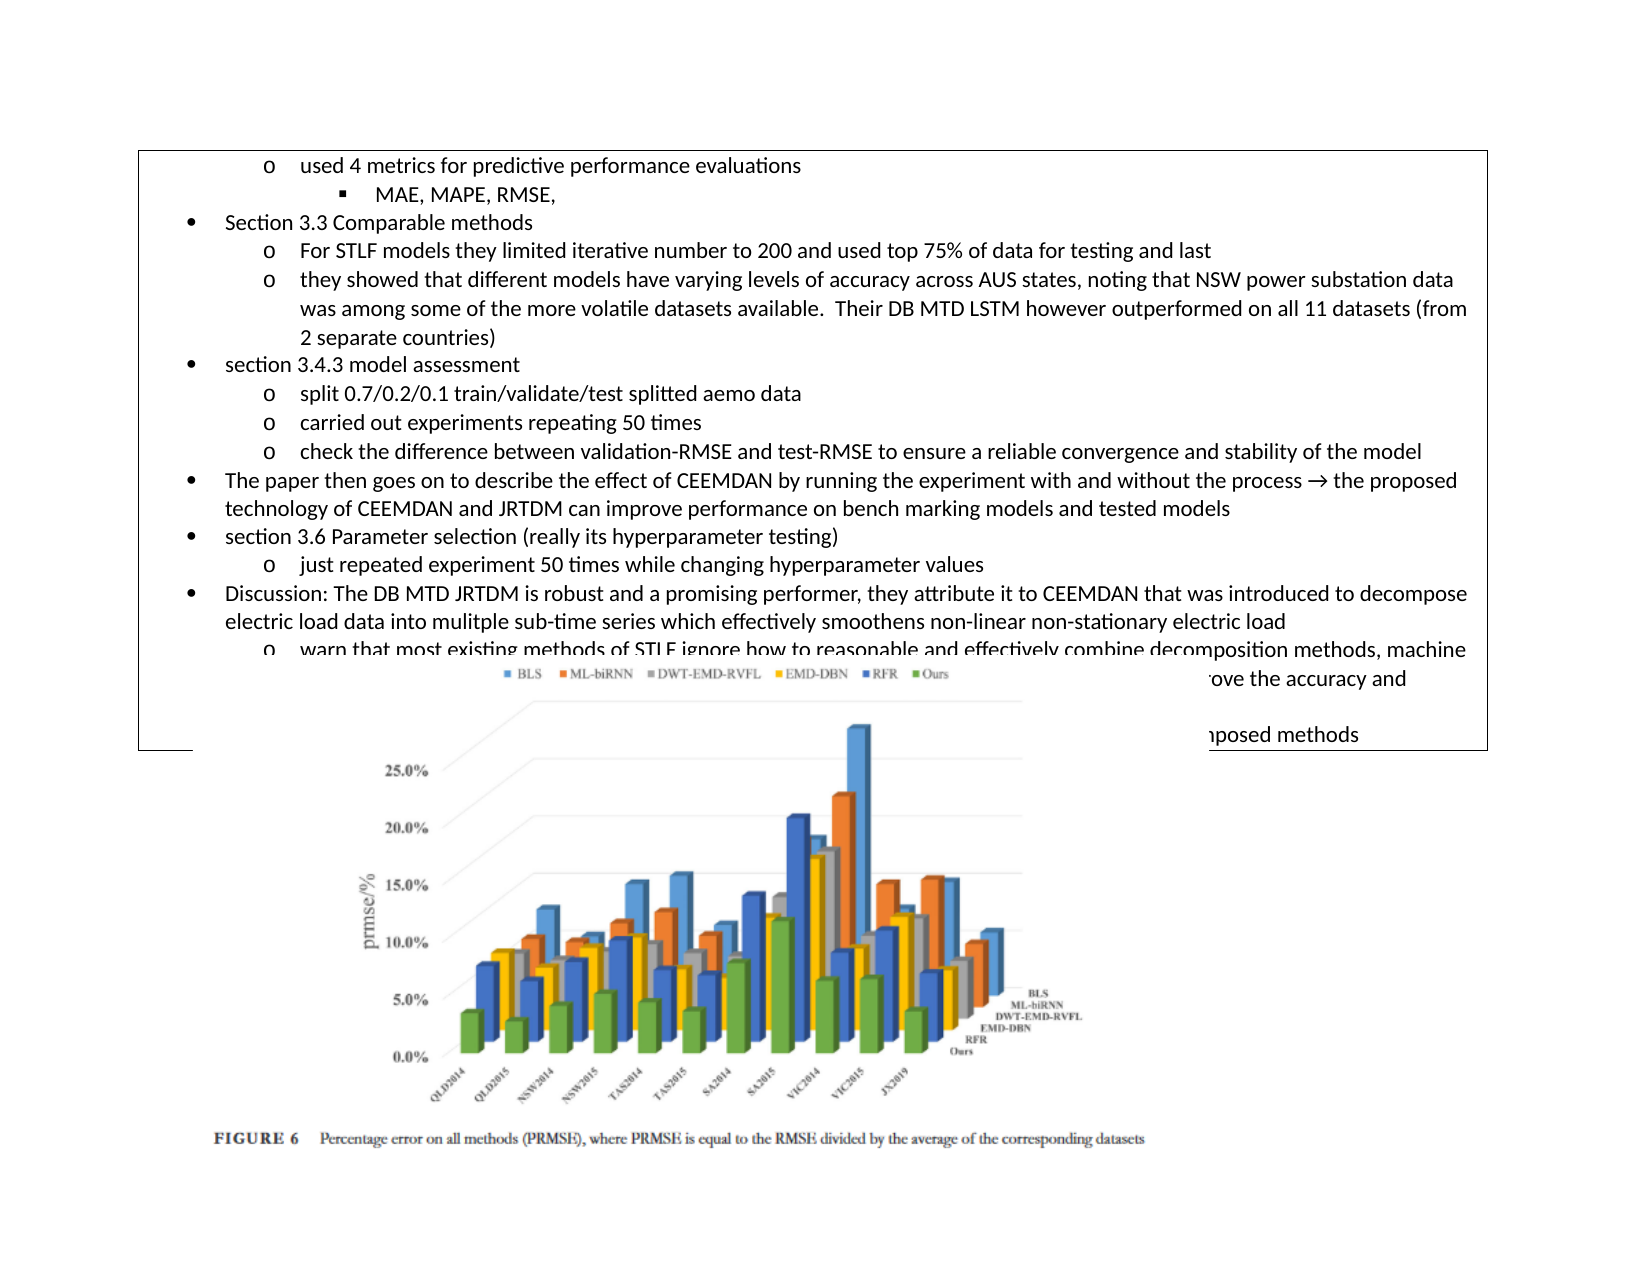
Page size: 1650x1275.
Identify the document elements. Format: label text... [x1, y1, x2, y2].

picture [192, 655, 1210, 1173]
table_cell Notes Paper explores many of the deep learning methods available: However short-term power load data has non-stationary and non-linear characteristics, therefore statistical methods may not be competent in tackling such characteristics information RFR is ensemble learning method combines many DT’s and can process HD data features [25] integrated iForest and LSTM to obtain significant performance improvement in task of STLF study combined ANN and wavelet transforms to improve forecasting by decomposing the load series into more stable steries, clustering based methods is also considered an effective method to reduce the forecsating error. Identified missing developments most forecasting methods for STLF do not effectively dig out the relationship of the intrinsic time related dimensions of power load data to enhance prediction accuracy proposed deep learning methods (eg DBN LSTM) create some errors in the results as they only use the single feature input structure. The paper suggests a novel ensemble NN called decomposition based multi time dimension long short-trem memory model DB MTD LSTM Moved to results: they zscore standardizes electric load used 4 metrics for predictive performance evaluations MAE, MAPE, RMSE, Section 3.3 Comparable methods For STLF models they limited iterative number to 200 and used top 75% of data for testing and last they showed that different models have varying levels of accuracy across AUS states, noting that NSW power substation data was among some of the more volatile datasets available. Their DB MTD LSTM however outperformed on all 11 datasets (from 2 separate countries) section 3.4.3 model assessment split 0.7/0.2/0.1 train/validate/test splitted aemo data carried out experiments repeating 50 times check the difference between validation-RMSE and test-RMSE to ensure a reliable convergence and stability of the model The paper then goes on to describe the effect of CEEMDAN by running the experiment with and without the process → the proposed technology of CEEMDAN and JRTDM can improve performance on bench marking models and tested models section 3.6 Parameter selection (really its hyperparameter testing) just repeated experiment 50 times while changing hyperparameter values Discussion: The DB MTD JRTDM is robust and a promising performer, they attribute it to CEEMDAN that was introduced to decompose electric load data into mulitple sub-time series which effectively smoothens non-linear non-stationary electric load warn that most existing methods of STLF ignore how to reasonable and effectively combine decomposition methods, machine learning methods and the time correlation of power load data in multiple time dimensions to improve the accuracy and stability provides a general predictive framework for STLF which is suitable for other ML models and decomposed methods [139, 151, 1487, 750]
